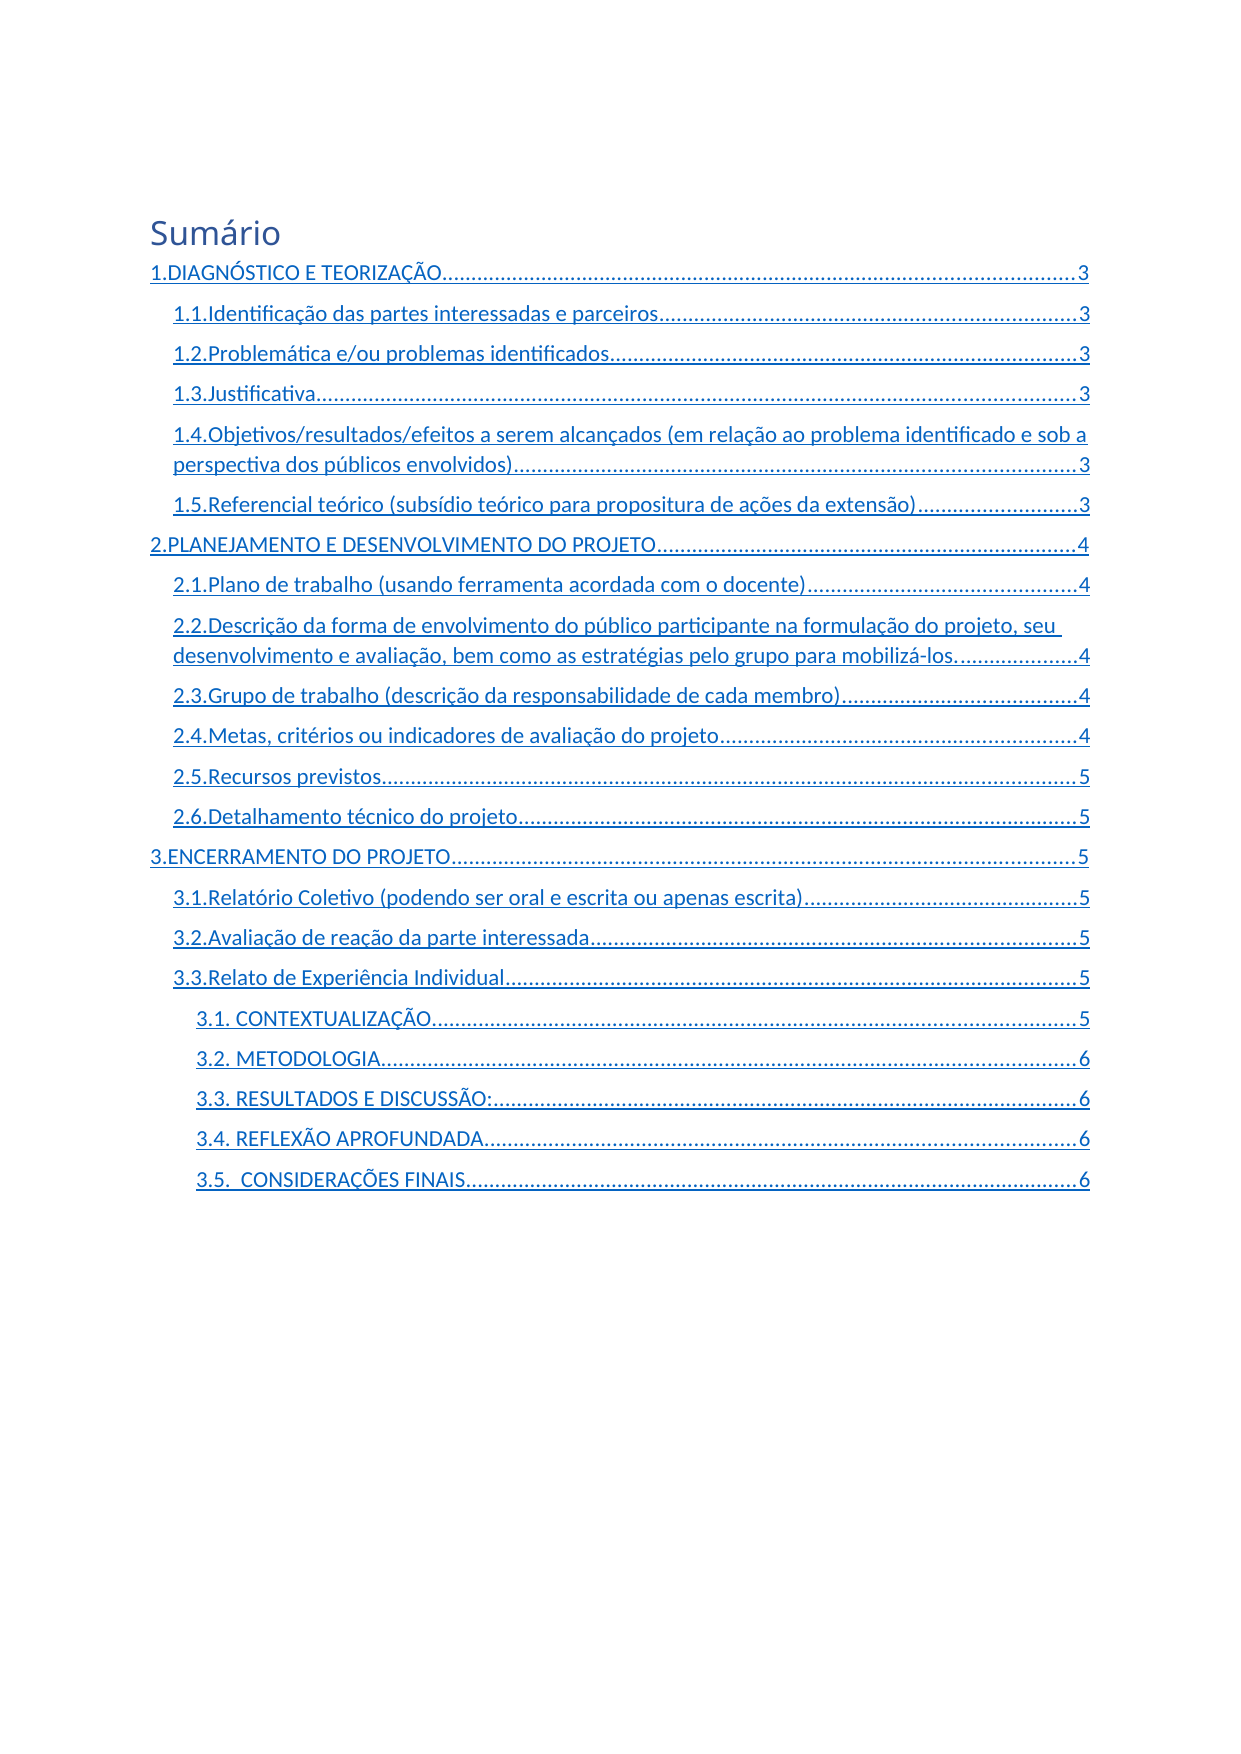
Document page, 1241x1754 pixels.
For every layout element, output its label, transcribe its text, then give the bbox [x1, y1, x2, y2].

text 1.5. Referencial teórico (subsídio teórico para propositura de ações da extensão) 3 [173, 490, 1090, 514]
text 2.1. Plano de trabalho (usando ferramenta acordada com o docente) 4 [173, 571, 1090, 595]
text 2.5. Recursos previstos 5 [173, 762, 1090, 786]
text 2. PLANEJAMENTO E DESENVOLVIMENTO DO PROJETO 4 [150, 530, 1090, 558]
text 1.2. Problemática e/ou problemas identificados 3 [173, 339, 1090, 363]
text 2.2. Descrição da forma de envolvimento do público participante na formulação do projeto, seu desenvolvimento e avaliação, bem como as estratégias pelo grupo para mobilizá-los. 4 [173, 611, 1090, 665]
text 3.1. Relatório Coletivo (podendo ser oral e escrita ou apenas escrita) 5 [173, 883, 1090, 907]
subtitle Sumário [150, 210, 1090, 255]
text 3. ENCERRAMENTO DO PROJETO 5 [150, 842, 1090, 870]
text 3.2. Avaliação de reação da parte interessada 5 [173, 923, 1090, 947]
text 1.4. Objetivos/resultados/efeitos a serem alcançados (em relação ao problema identificado e sob a perspectiva dos públicos envolvidos) 3 [173, 420, 1090, 474]
text 2.3. Grupo de trabalho (descrição da responsabilidade de cada membro) 4 [173, 681, 1090, 705]
text 2.6. Detalhamento técnico do projeto 5 [173, 802, 1090, 826]
text 3.4. REFLEXÃO APROFUNDADA 6 [196, 1124, 1090, 1149]
text 3.3. RESULTADOS E DISCUSSÃO: 6 [196, 1084, 1090, 1108]
text 2.4. Metas, critérios ou indicadores de avaliação do projeto 4 [173, 721, 1090, 746]
text 1. DIAGNÓSTICO E TEORIZAÇÃO 3 [150, 258, 1090, 287]
text 1.1. Identificação das partes interessadas e parceiros 3 [173, 299, 1090, 323]
text 3.2. METODOLOGIA 6 [196, 1044, 1090, 1068]
text 3.5. CONSIDERAÇÕES FINAIS 6 [196, 1165, 1090, 1189]
text 3.3. Relato de Experiência Individual 5 [173, 963, 1090, 987]
text 3.1. CONTEXTUALIZAÇÃO 5 [196, 1004, 1090, 1028]
text 1.3. Justificativa 3 [173, 379, 1090, 404]
